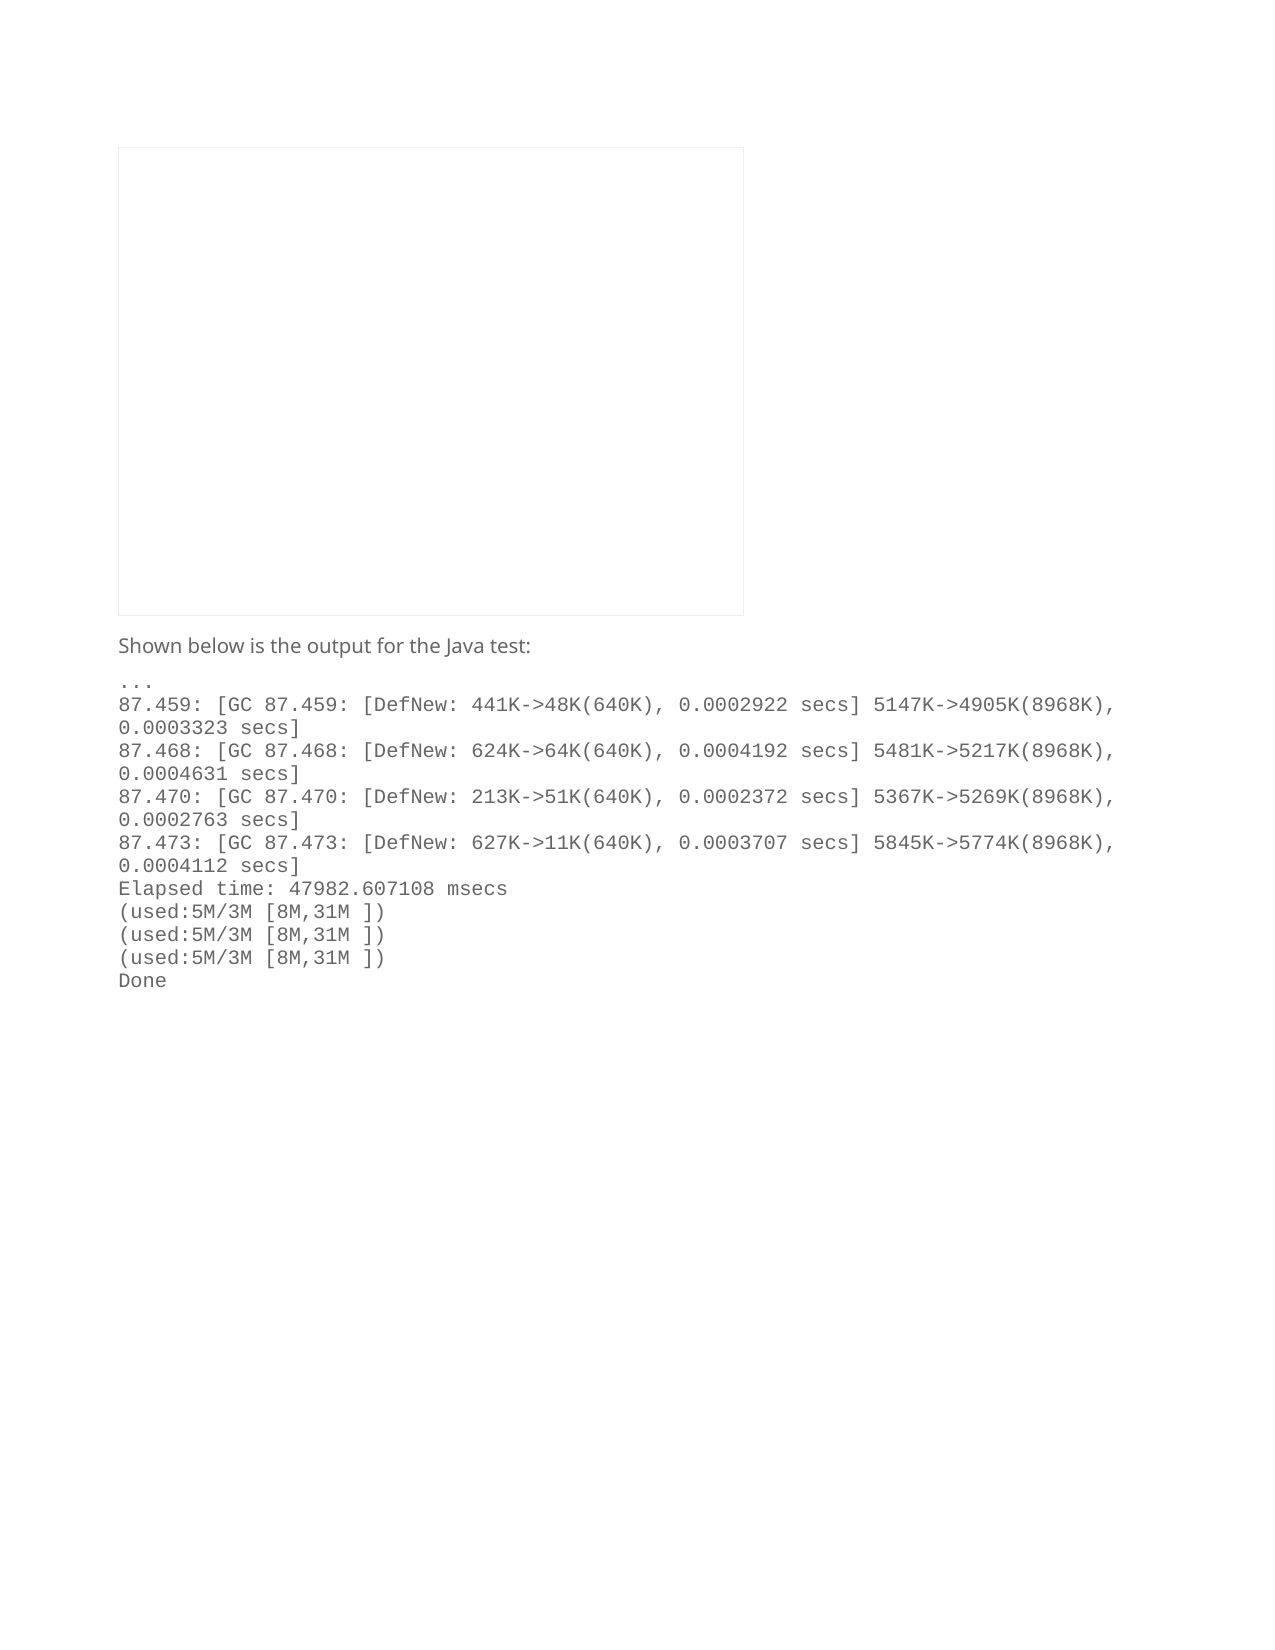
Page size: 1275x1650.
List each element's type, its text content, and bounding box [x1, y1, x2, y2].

text (used:5M/3M [8M,31M ]) [118, 902, 1157, 925]
text (used:5M/3M [8M,31M ]) [118, 948, 1157, 971]
text (used:5M/3M [8M,31M ]) [118, 925, 1157, 948]
text Done [118, 971, 1157, 994]
text 87.459: [GC 87.459: [DefNew: 441K->48K(640K), 0.0002922 secs] 5147K->4905K(8968K), 0.0003323 secs] [118, 694, 1157, 741]
text Shown below is the output for the Java test: [118, 118, 1157, 659]
text ... [118, 671, 1157, 694]
text 87.473: [GC 87.473: [DefNew: 627K->11K(640K), 0.0003707 secs] 5845K->5774K(8968K), 0.0004112 secs] [118, 833, 1157, 879]
text 87.470: [GC 87.470: [DefNew: 213K->51K(640K), 0.0002372 secs] 5367K->5269K(8968K), 0.0002763 secs] [118, 787, 1157, 833]
text Elapsed time: 47982.607108 msecs [118, 879, 1157, 902]
text 87.468: [GC 87.468: [DefNew: 624K->64K(640K), 0.0004192 secs] 5481K->5217K(8968K), 0.0004631 secs] [118, 741, 1157, 787]
